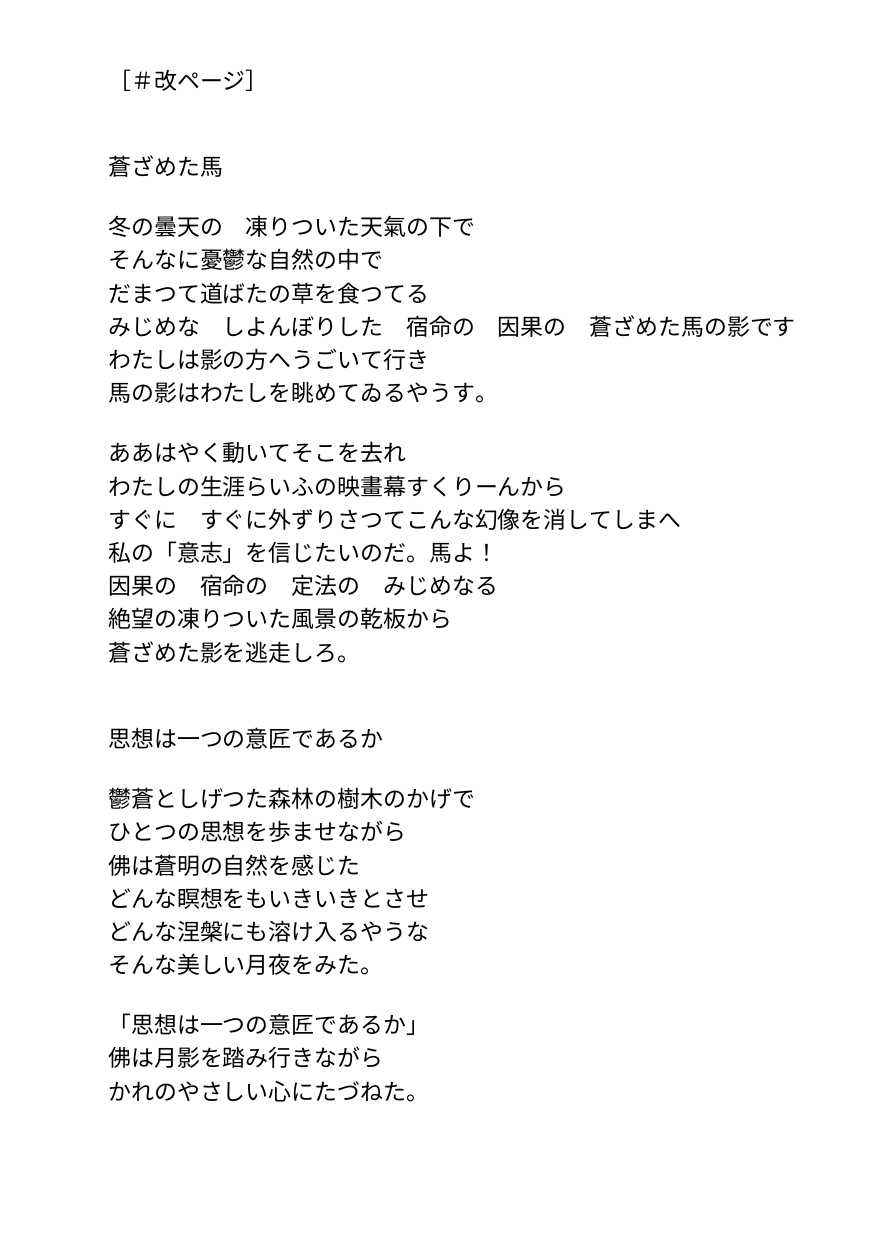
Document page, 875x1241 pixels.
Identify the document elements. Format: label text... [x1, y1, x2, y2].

text かれのやさしい心にたづねた。 [72, 1073, 802, 1107]
text そんな美しい月夜をみた。 [72, 947, 802, 980]
text だまつて道ばたの草を食つてる [72, 276, 802, 309]
text わたしの生涯らいふの映畫幕すくりーんから [72, 468, 802, 502]
text 蒼ざめた影を逃走しろ。 [72, 634, 802, 668]
text どんな涅槃にも溶け入るやうな [72, 914, 802, 947]
text 佛は月影を踏み行きながら [72, 1040, 802, 1073]
text 「思想は一つの意匠であるか」 [72, 1007, 802, 1040]
text 因果の 宿命の 定法の みじめなる [72, 568, 802, 601]
text 思想は一つの意匠であるか [72, 721, 802, 754]
text 冬の曇天の 凍りついた天氣の下で [72, 209, 802, 242]
text わたしは影の方へうごいて行き [72, 342, 802, 375]
text 蒼ざめた馬 [72, 149, 802, 182]
text 馬の影はわたしを眺めてゐるやうす。 [72, 375, 802, 408]
text そんなに憂鬱な自然の中で [72, 242, 802, 276]
text 私の「意志」を信じたいのだ。馬よ！ [72, 535, 802, 568]
text ［＃改ページ］ [72, 63, 802, 96]
text ひとつの思想を歩ませながら [72, 814, 802, 847]
text 鬱蒼としげつた森林の樹木のかげで [72, 781, 802, 814]
text ああはやく動いてそこを去れ [72, 435, 802, 468]
text 佛は蒼明の自然を感じた [72, 847, 802, 881]
text 絶望の凍りついた風景の乾板から [72, 601, 802, 634]
text すぐに すぐに外ずりさつてこんな幻像を消してしまへ [72, 502, 802, 535]
text どんな瞑想をもいきいきとさせ [72, 881, 802, 914]
text みじめな しよんぼりした 宿命の 因果の 蒼ざめた馬の影です [72, 309, 802, 342]
